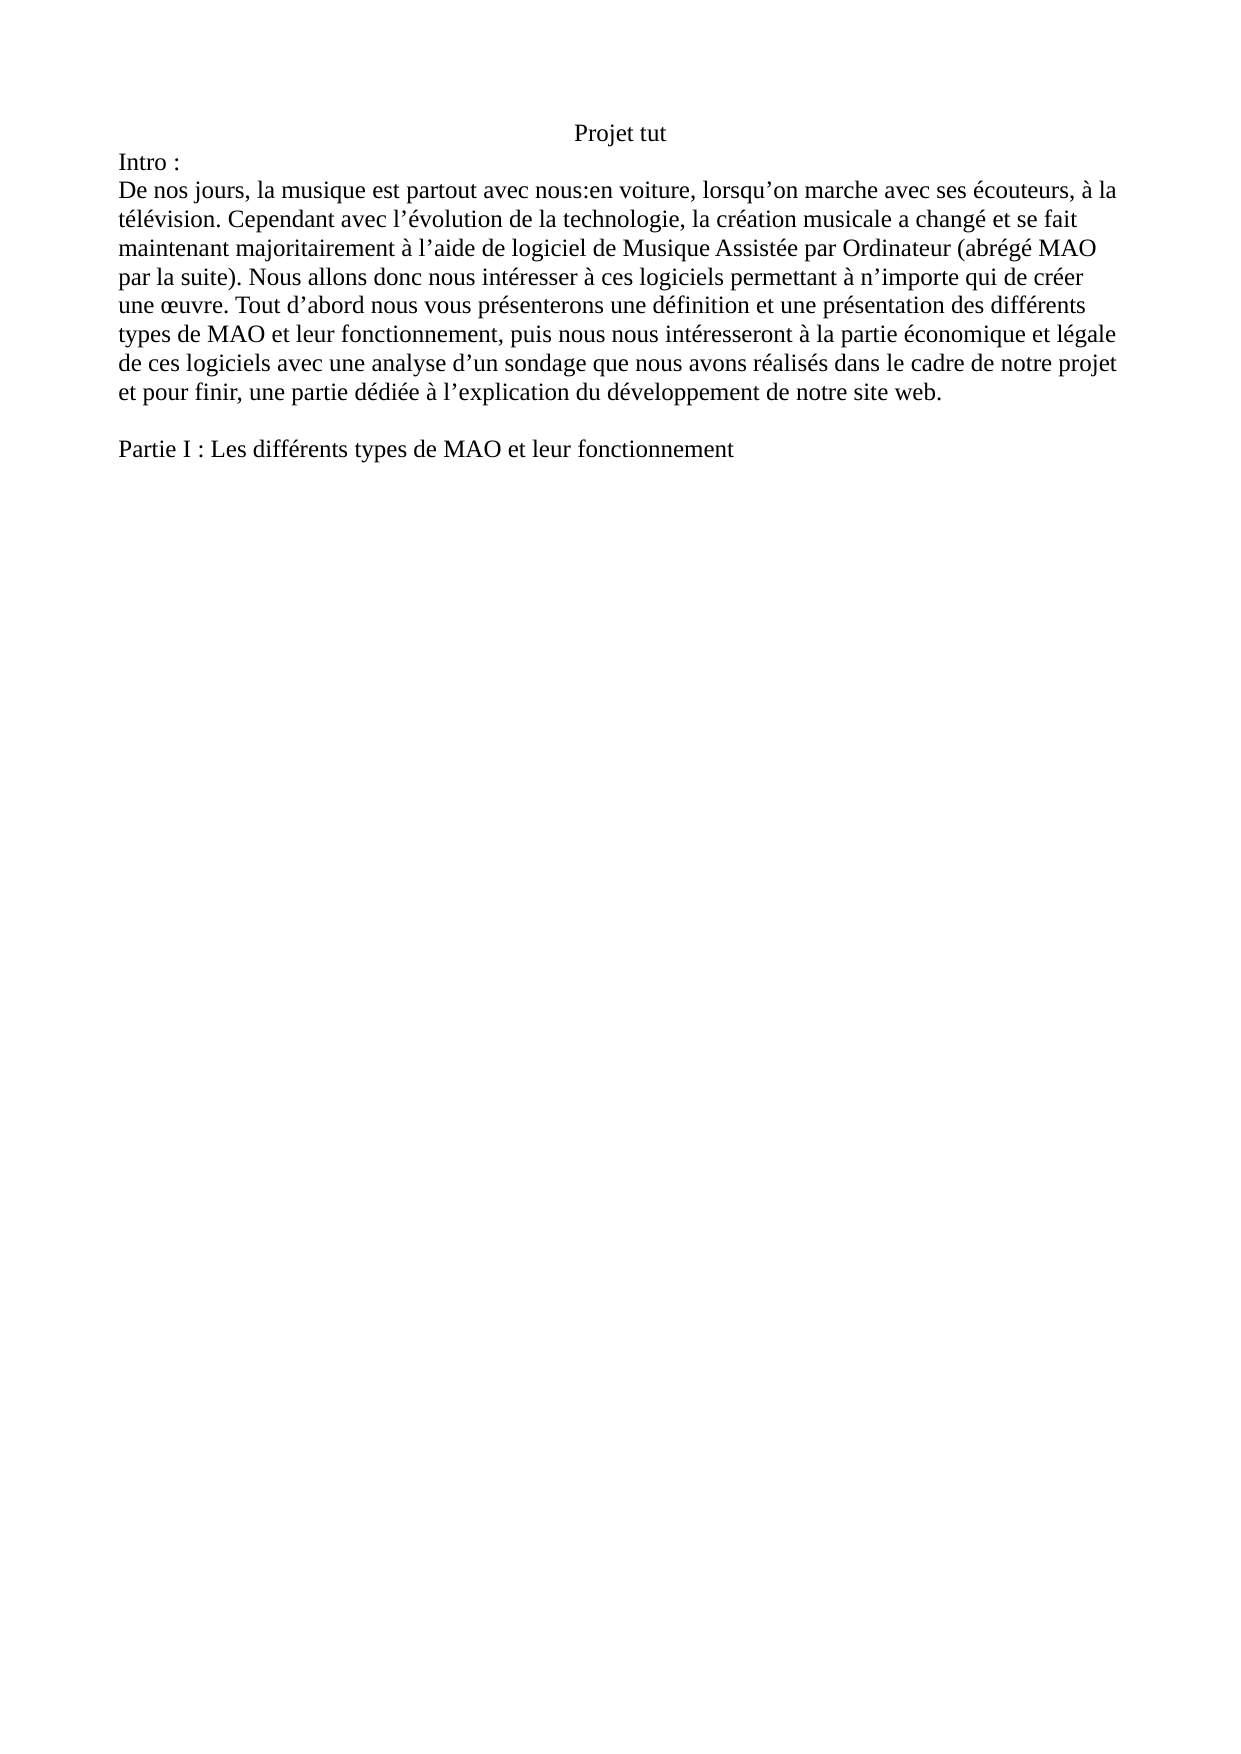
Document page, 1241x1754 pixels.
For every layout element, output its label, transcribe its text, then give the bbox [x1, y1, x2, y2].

text Intro : [118, 147, 1122, 176]
text De nos jours, la musique est partout avec nous:en voiture, lorsqu’on marche avec ses écouteurs, à la télévision. Cependant avec l’évolution de la technologie, la création musicale a changé et se fait maintenant majoritairement à l’aide de logiciel de Musique Assistée par Ordinateur (abrégé MAO par la suite). Nous allons donc nous intéresser à ces logiciels permettant à n’importe qui de créer une œuvre. Tout d’abord nous vous présenterons une définition et une présentation des différents types de MAO et leur fonctionnement, puis nous nous intéresseront à la partie économique et légale de ces logiciels avec une analyse d’un sondage que nous avons réalisés dans le cadre de notre projet et pour finir, une partie dédiée à l’explication du développement de notre site web. [118, 176, 1122, 406]
text Partie I : Les différents types de MAO et leur fonctionnement [118, 434, 1122, 463]
text Projet tut [118, 118, 1122, 147]
